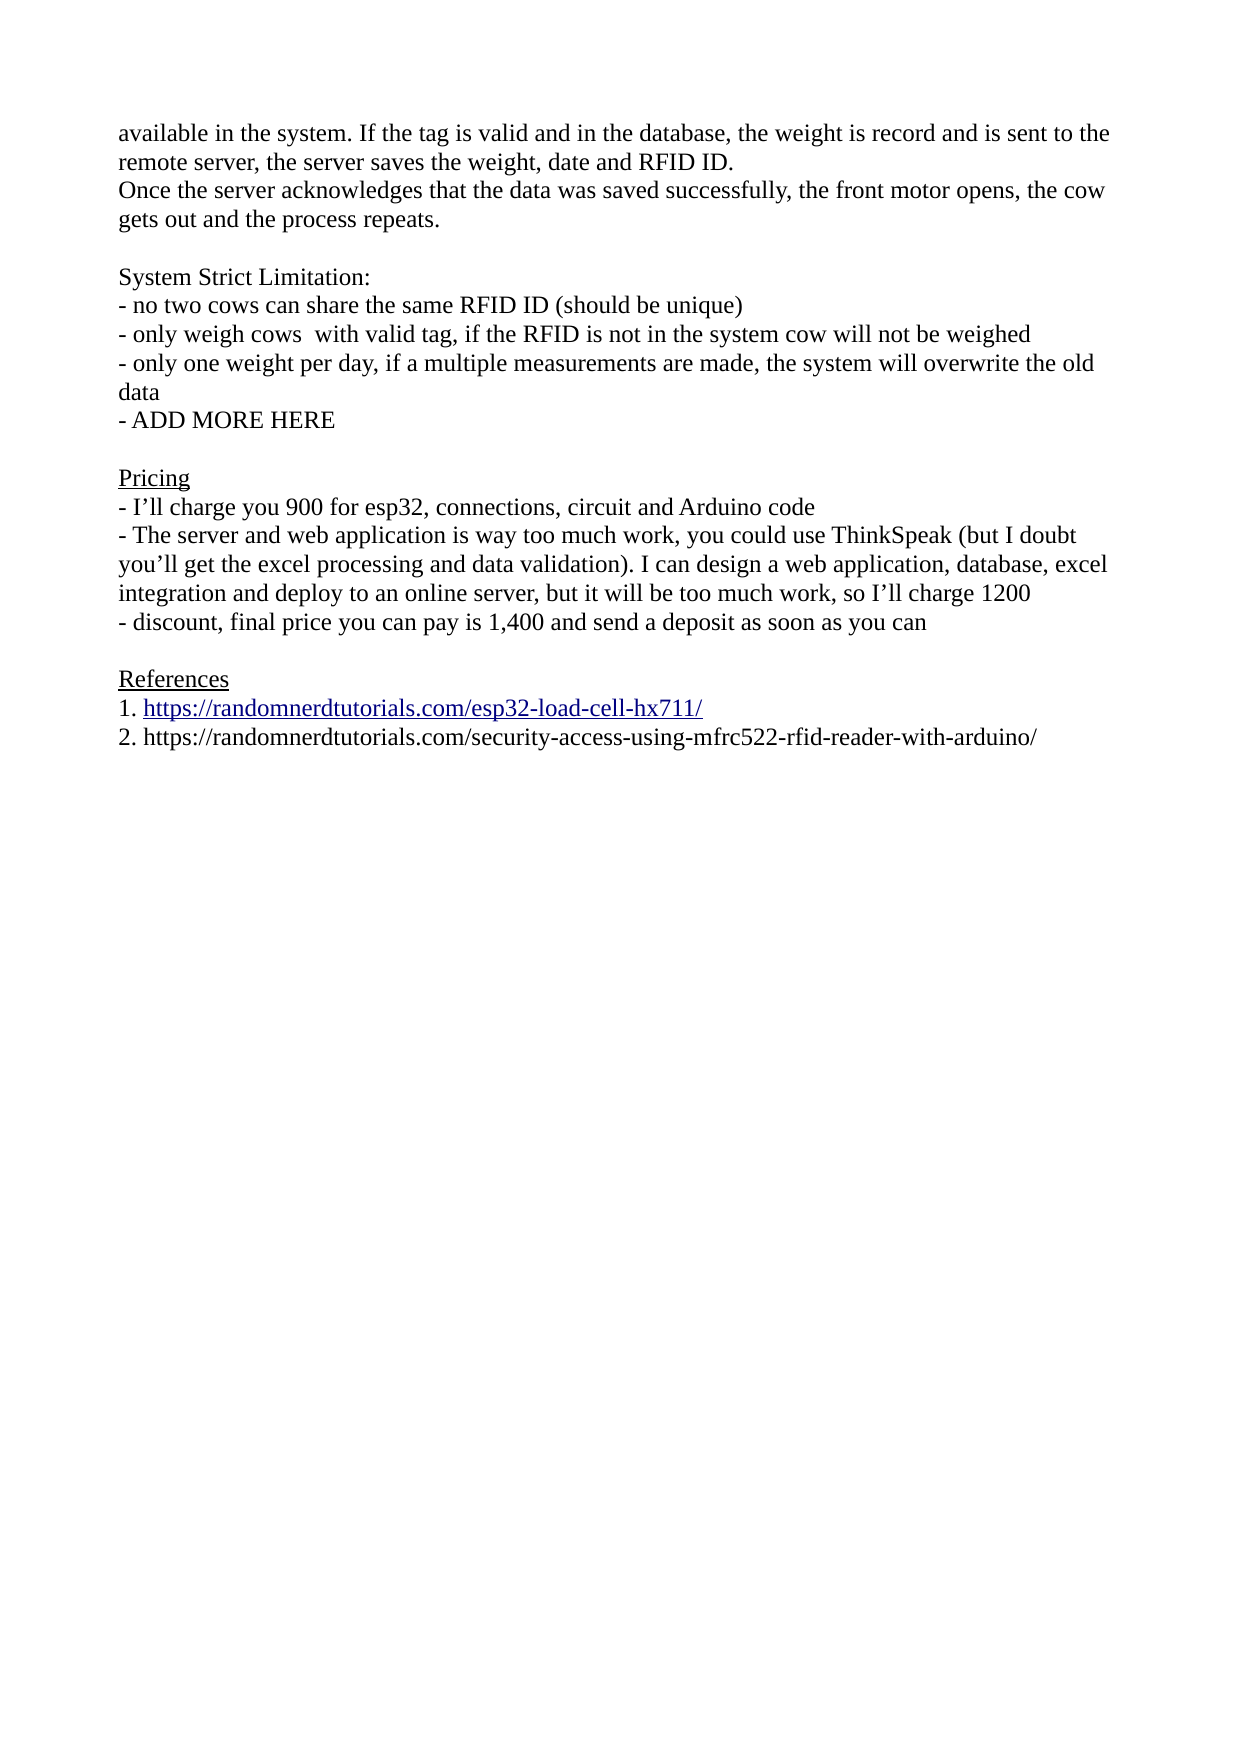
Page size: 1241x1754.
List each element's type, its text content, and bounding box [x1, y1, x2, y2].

text - discount, final price you can pay is 1,400 and send a deposit as soon as you can [118, 607, 1122, 636]
text - no two cows can share the same RFID ID (should be unique) [118, 291, 1122, 319]
text Once the server acknowledges that the data was saved successfully, the front motor opens, the cow gets out and the process repeats. [118, 176, 1122, 233]
text Pricing [118, 463, 1122, 492]
text System Strict Limitation: [118, 262, 1122, 291]
text - The server and web application is way too much work, you could use ThinkSpeak (but I doubt you’ll get the excel processing and data validation). I can design a web application, database, excel integration and deploy to an online server, but it will be too much work, so I’ll charge 1200 [118, 521, 1122, 607]
text available in the system. If the tag is valid and in the database, the weight is record and is sent to the remote server, the server saves the weight, date and RFID ID. [118, 118, 1122, 176]
text References [118, 664, 1122, 693]
text 2. https://randomnerdtutorials.com/security-access-using-mfrc522-rfid-reader-with-arduino/ [118, 722, 1122, 751]
text 1. https://randomnerdtutorials.com/esp32-load-cell-hx711/ [118, 693, 1122, 722]
text - only weigh cows with valid tag, if the RFID is not in the system cow will not be weighed [118, 319, 1122, 348]
text - ADD MORE HERE [118, 406, 1122, 434]
text - I’ll charge you 900 for esp32, connections, circuit and Arduino code [118, 492, 1122, 521]
text - only one weight per day, if a multiple measurements are made, the system will overwrite the old data [118, 348, 1122, 406]
